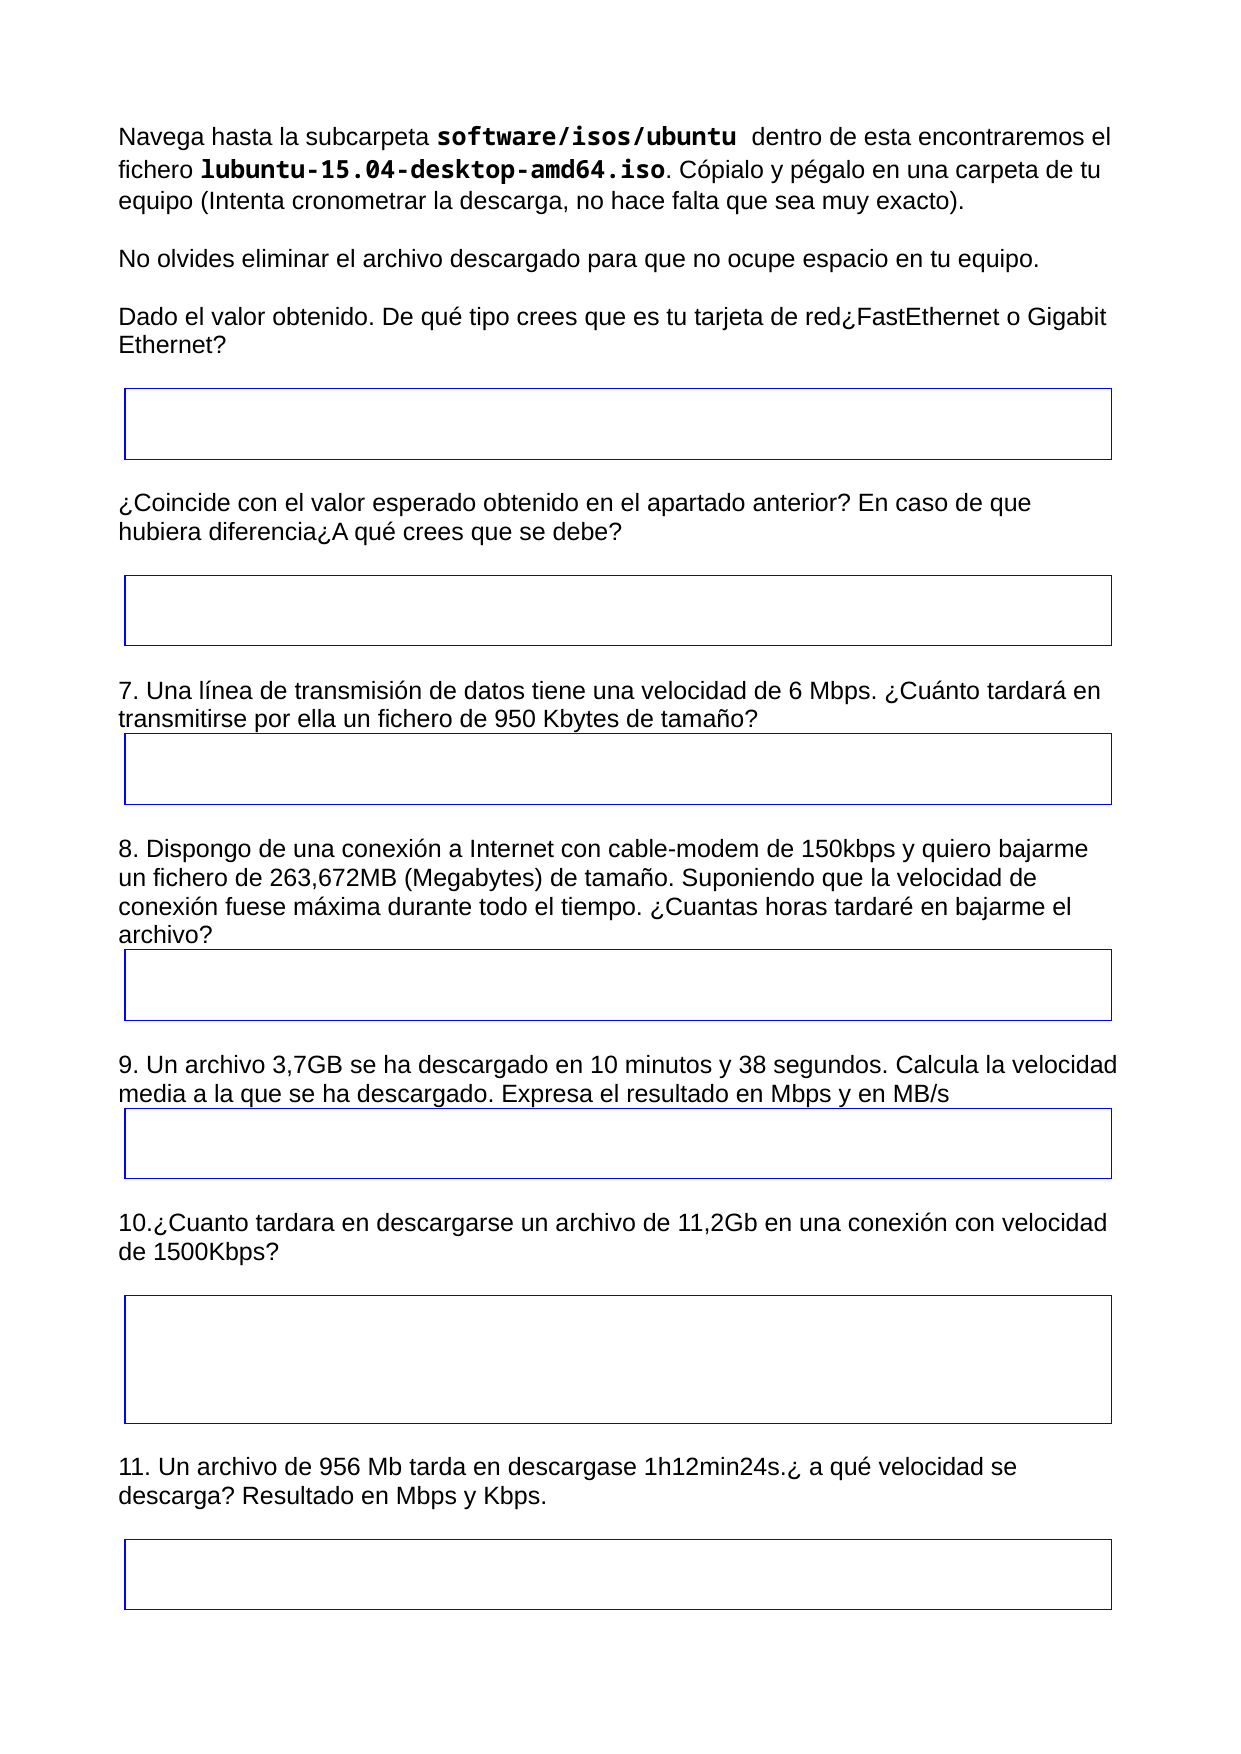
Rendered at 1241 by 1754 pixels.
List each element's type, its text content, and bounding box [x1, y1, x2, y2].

table_header [126, 950, 1111, 1020]
table_header [126, 1296, 1111, 1422]
text Navega hasta la subcarpeta software/isos/ubuntu dentro de esta encontraremos el fichero lubuntu-15.04-desktop-amd64.iso. Cópialo y pégalo en una carpeta de tu equipo (Intenta cronometrar la descarga, no hace falta que sea muy exacto). [118, 118, 1122, 215]
text 7. Una línea de transmisión de datos tiene una velocidad de 6 Mbps. ¿Cuánto tardará en transmitirse por ella un fichero de 950 Kbytes de tamaño? [118, 676, 1122, 733]
text 10.¿Cuanto tardara en descargarse un archivo de 11,2Gb en una conexión con velocidad de 1500Kbps? [118, 1208, 1122, 1266]
table_header [126, 1540, 1111, 1609]
text 9. Un archivo 3,7GB se ha descargado en 10 minutos y 38 segundos. Calcula la velocidad media a la que se ha descargado. Expresa el resultado en Mbps y en MB/s [118, 1050, 1122, 1107]
table_header [126, 734, 1111, 804]
table_header [126, 1109, 1111, 1178]
text 11. Un archivo de 956 Mb tarda en descargase 1h12min24s.¿ a qué velocidad se descarga? Resultado en Mbps y Kbps. [118, 1452, 1122, 1510]
text ¿Coincide con el valor esperado obtenido en el apartado anterior? En caso de que hubiera diferencia¿A qué crees que se debe? [118, 488, 1122, 546]
table_header [126, 576, 1111, 645]
table_header [126, 389, 1111, 459]
text 8. Dispongo de una conexión a Internet con cable-modem de 150kbps y quiero bajarme un fichero de 263,672MB (Megabytes) de tamaño. Suponiendo que la velocidad de conexión fuese máxima durante todo el tiempo. ¿Cuantas horas tardaré en bajarme el archivo? [118, 834, 1122, 949]
text Dado el valor obtenido. De qué tipo crees que es tu tarjeta de red¿FastEthernet o Gigabit Ethernet? [118, 302, 1122, 359]
text No olvides eliminar el archivo descargado para que no ocupe espacio en tu equipo. [118, 244, 1122, 272]
